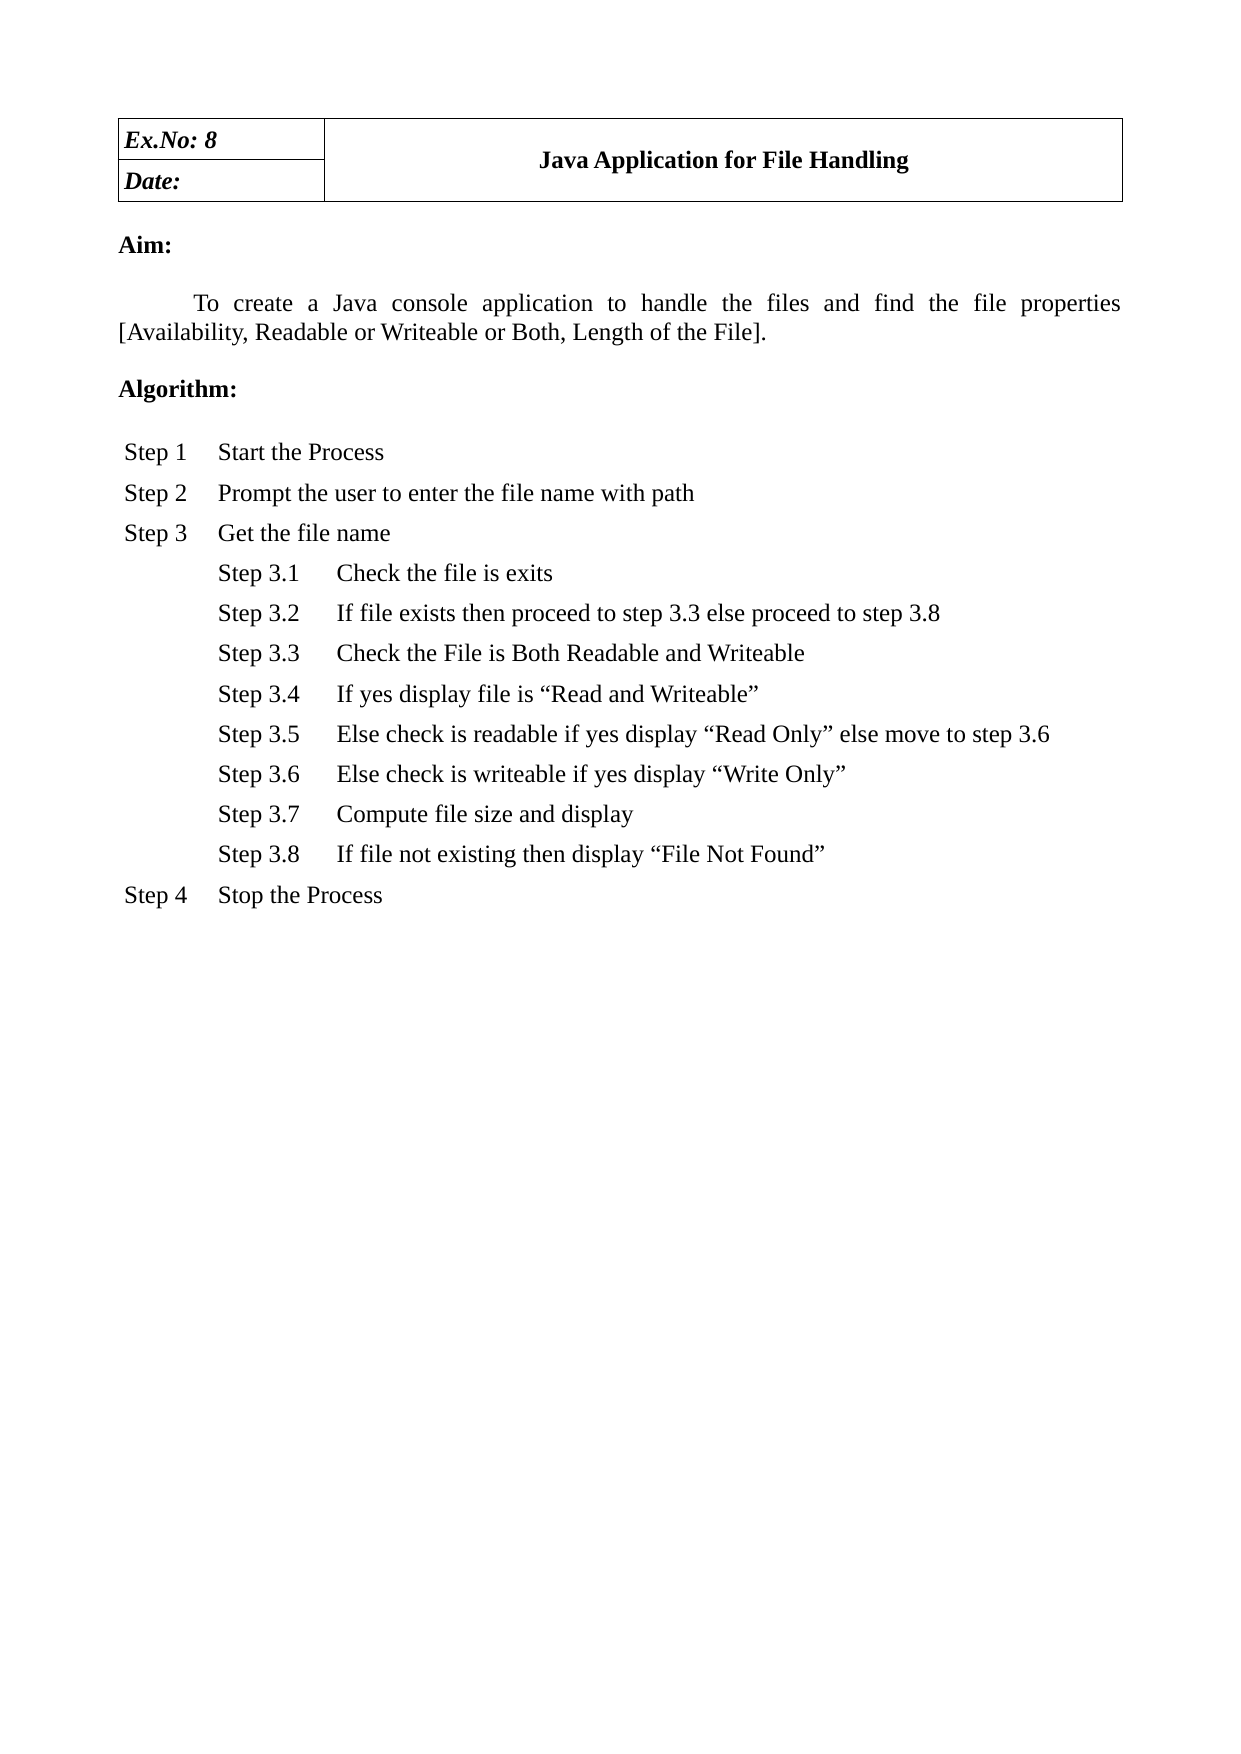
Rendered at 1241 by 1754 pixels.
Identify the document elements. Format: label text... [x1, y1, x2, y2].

table_cell [118, 673, 212, 713]
table_cell [118, 753, 212, 793]
table_cell Step 3.7 [212, 794, 331, 834]
table_cell [118, 552, 212, 592]
table_cell Prompt the user to enter the file name with path [212, 472, 1123, 512]
table_cell Get the file name [212, 512, 1123, 552]
table_cell Check the File is Both Readable and Writeable [331, 633, 1123, 673]
table_cell [118, 834, 212, 874]
table_cell [118, 633, 212, 673]
table_cell Else check is writeable if yes display “Write Only” [331, 753, 1123, 793]
table_header Java Application for File Handling [325, 119, 1122, 201]
table_cell Step 3.2 [212, 593, 331, 633]
table_cell If file not existing then display “File Not Found” [331, 834, 1123, 874]
table_cell If yes display file is “Read and Writeable” [331, 673, 1123, 713]
table_cell [118, 593, 212, 633]
text To create a Java console application to handle the files and find the file properties [Availability, Readable or Writeable or Both, Length of the File]. [118, 288, 1122, 345]
text Algorithm: [118, 374, 1122, 403]
table_cell If file exists then proceed to step 3.3 else proceed to step 3.8 [331, 593, 1123, 633]
table_cell Step 3.1 [212, 552, 331, 592]
table_cell Else check is readable if yes display “Read Only” else move to step 3.6 [331, 713, 1123, 753]
table_cell Step 3.8 [212, 834, 331, 874]
table_cell [118, 794, 212, 834]
table_cell Step 4 [118, 874, 212, 914]
table_cell Check the file is exits [331, 552, 1123, 592]
table_header Step 1 [118, 432, 212, 472]
table_header Ex.No: 8 [119, 119, 324, 159]
table_cell [118, 713, 212, 753]
table_cell Compute file size and display [331, 794, 1123, 834]
table_cell Step 3 [118, 512, 212, 552]
table_cell Step 3.5 [212, 713, 331, 753]
table_header Start the Process [212, 432, 1123, 472]
text Aim: [118, 230, 1122, 259]
table_cell Step 3.6 [212, 753, 331, 793]
table_cell Step 3.3 [212, 633, 331, 673]
table_cell Step 3.4 [212, 673, 331, 713]
table_cell Date: [119, 160, 324, 201]
table_cell Step 2 [118, 472, 212, 512]
table_cell Stop the Process [212, 874, 1123, 914]
